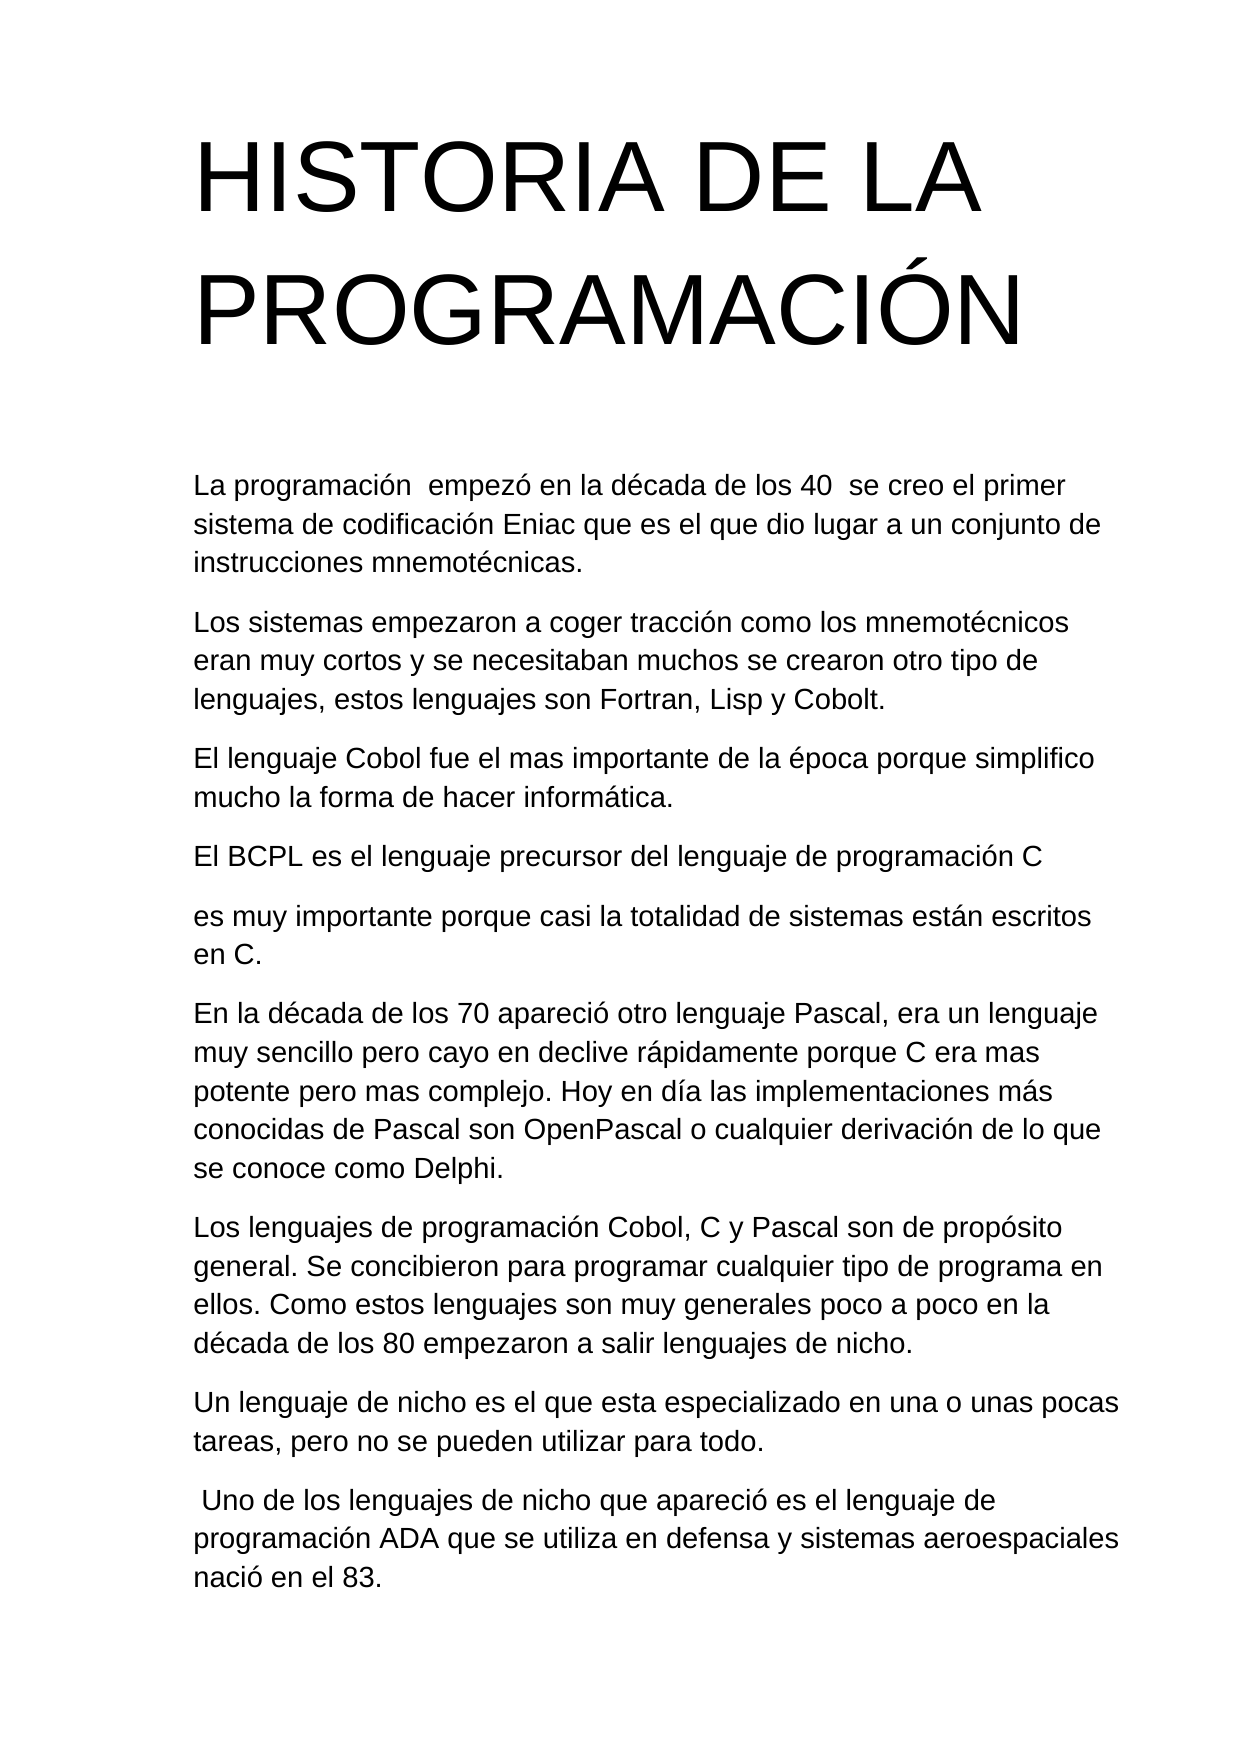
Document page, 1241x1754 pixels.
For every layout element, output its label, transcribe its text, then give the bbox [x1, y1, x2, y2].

text HISTORIA DE LA PROGRAMACIÓN [193, 118, 1122, 365]
text Uno de los lenguajes de nicho que apareció es el lenguaje de programación ADA que se utiliza en defensa y sistemas aeroespaciales nació en el 83. [193, 1483, 1122, 1593]
text es muy importante porque casi la totalidad de sistemas están escritos en C. [193, 898, 1122, 971]
text El lenguaje Cobol fue el mas importante de la época porque simplifico mucho la forma de hacer informática. [193, 741, 1122, 813]
text La programación empezó en la década de los 40 se creo el primer sistema de codificación Eniac que es el que dio lugar a un conjunto de instrucciones mnemotécnicas. [193, 468, 1122, 579]
text En la década de los 70 apareció otro lenguaje Pascal, era un lenguaje muy sencillo pero cayo en declive rápidamente porque C era mas potente pero mas complejo. Hoy en día las implementaciones más conocidas de Pascal son OpenPascal o cualquier derivación de lo que se conoce como Delphi. [193, 996, 1122, 1184]
text Los sistemas empezaron a coger tracción como los mnemotécnicos eran muy cortos y se necesitaban muchos se crearon otro tipo de lenguajes, estos lenguajes son Fortran, Lisp y Cobolt. [193, 605, 1122, 715]
text Los lenguajes de programación Cobol, C y Pascal son de propósito general. Se concibieron para programar cualquier tipo de programa en ellos. Como estos lenguajes son muy generales poco a poco en la década de los 80 empezaron a salir lenguajes de nicho. [193, 1210, 1122, 1359]
text Un lenguaje de nicho es el que esta especializado en una o unas pocas tareas, pero no se pueden utilizar para todo. [193, 1385, 1122, 1457]
text El BCPL es el lenguaje precursor del lenguaje de programación C [193, 839, 1122, 873]
